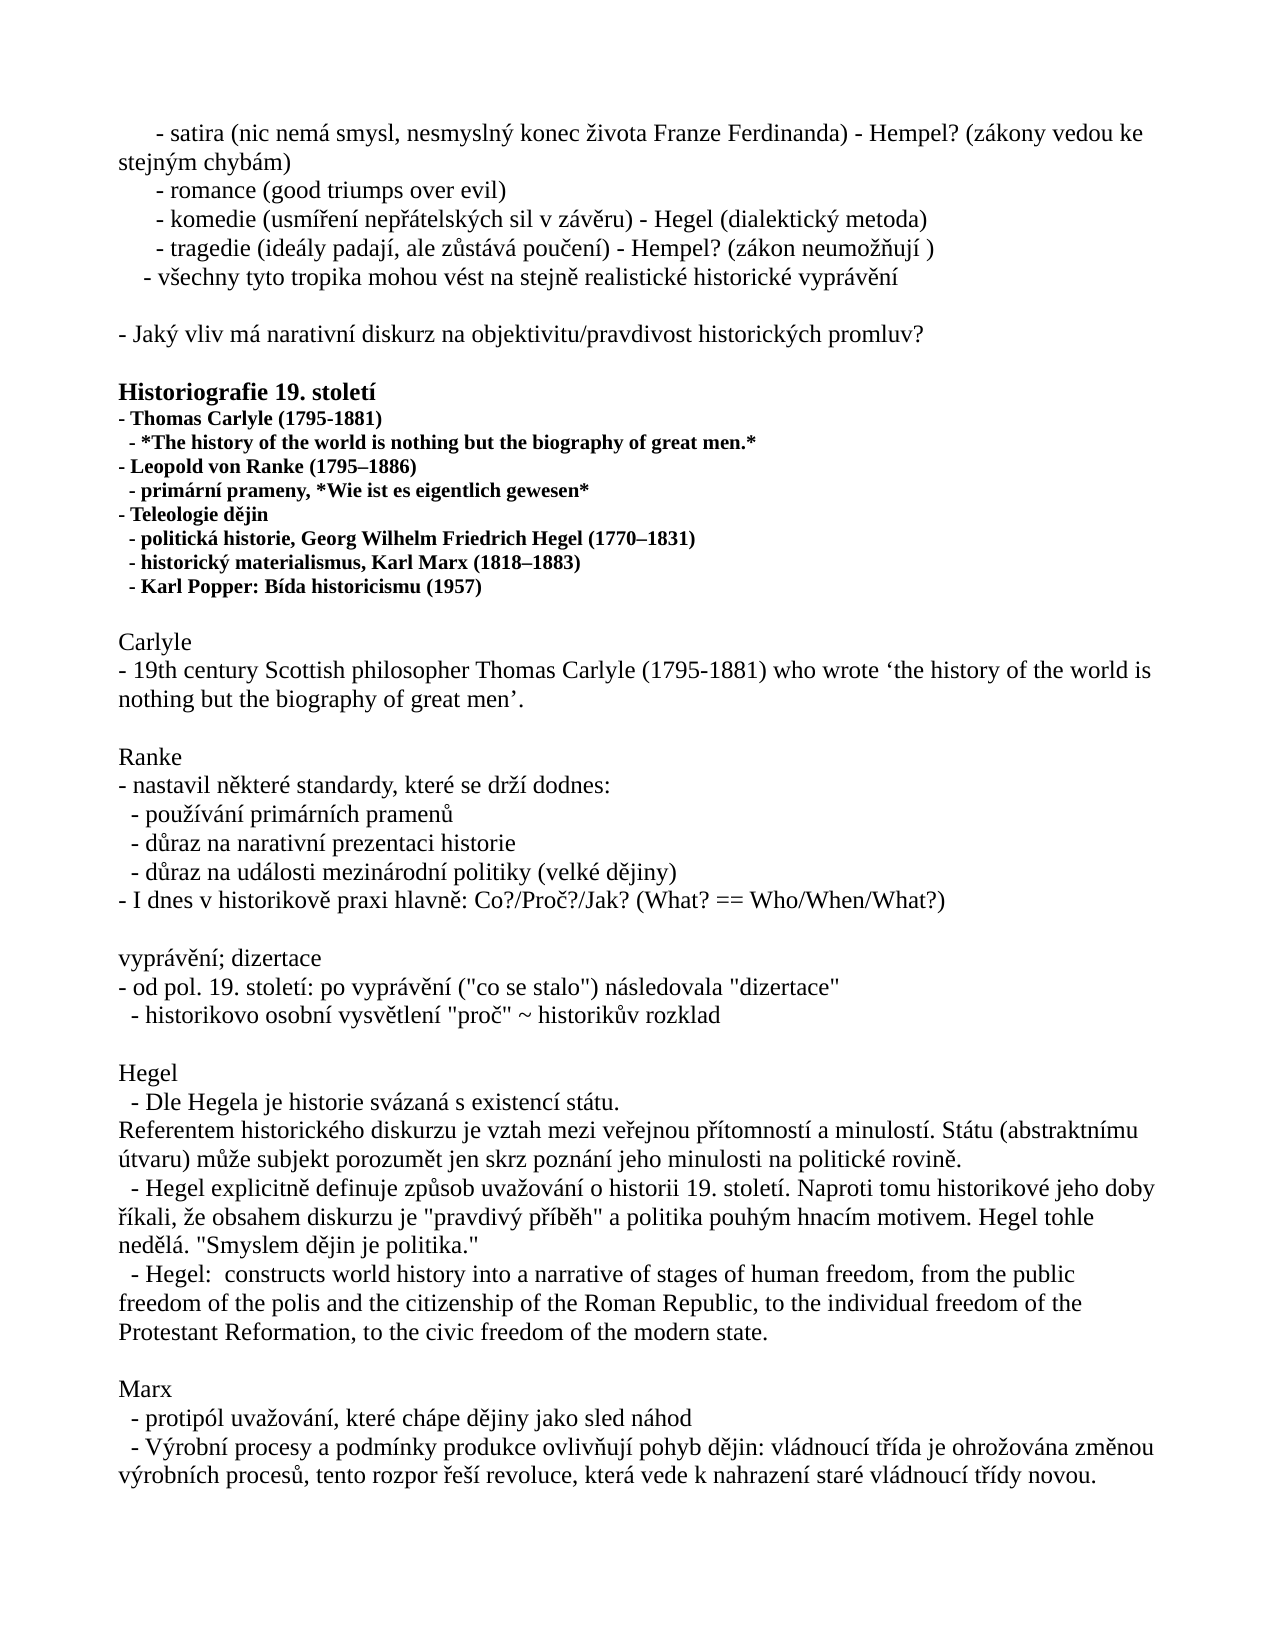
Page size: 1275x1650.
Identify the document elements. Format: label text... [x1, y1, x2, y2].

text - romance (good triumps over evil) [118, 176, 1157, 204]
text - Jaký vliv má narativní diskurz na objektivitu/pravdivost historických promluv? [118, 319, 1157, 348]
text Historiografie 19. století [118, 377, 1157, 406]
text - Leopold von Ranke (1795–1886) [118, 454, 1157, 478]
text Ranke [118, 742, 1157, 771]
text - důraz na události mezinárodní politiky (velké dějiny) [118, 857, 1157, 886]
text Marx [118, 1374, 1157, 1403]
text - Teleologie dějin [118, 502, 1157, 526]
text - historikovo osobní vysvětlení "proč" ~ historikův rozklad [118, 1001, 1157, 1029]
text - důraz na narativní prezentaci historie [118, 828, 1157, 857]
text vyprávění; dizertace [118, 943, 1157, 972]
text - satira (nic nemá smysl, nesmyslný konec života Franze Ferdinanda) - Hempel? (zákony vedou ke stejným chybám) [118, 118, 1157, 176]
text - Dle Hegela je historie svázaná s existencí státu. [118, 1087, 1157, 1116]
text - používání primárních pramenů [118, 799, 1157, 828]
text - Karl Popper: Bída historicismu (1957) [118, 574, 1157, 598]
text Referentem historického diskurzu je vztah mezi veřejnou přítomností a minulostí. Státu (abstraktnímu útvaru) může subjekt porozumět jen skrz poznání jeho minulosti na politické rovině. [118, 1116, 1157, 1173]
text - Hegel: constructs world history into a narrative of stages of human freedom, from the public freedom of the polis and the citizenship of the Roman Republic, to the individual freedom of the Protestant Reformation, to the civic freedom of the modern state. [118, 1259, 1157, 1346]
text - I dnes v historikově praxi hlavně: Co?/Proč?/Jak? (What? == Who/When/What?) [118, 886, 1157, 914]
text - od pol. 19. století: po vyprávění ("co se stalo") následovala "dizertace" [118, 972, 1157, 1001]
text - Hegel explicitně definuje způsob uvažování o historii 19. století. Naproti tomu historikové jeho doby říkali, že obsahem diskurzu je "pravdivý příběh" a politika pouhým hnacím motivem. Hegel tohle nedělá. "Smyslem dějin je politika." [118, 1173, 1157, 1259]
text Hegel [118, 1058, 1157, 1087]
text - protipól uvažování, které chápe dějiny jako sled náhod [118, 1403, 1157, 1432]
text - Výrobní procesy a podmínky produkce ovlivňují pohyb dějin: vládnoucí třída je ohrožována změnou výrobních procesů, tento rozpor řeší revoluce, která vede k nahrazení staré vládnoucí třídy novou. [118, 1432, 1157, 1489]
text - Thomas Carlyle (1795-1881) [118, 406, 1157, 430]
text - primární prameny, *Wie ist es eigentlich gewesen* [118, 478, 1157, 502]
text - všechny tyto tropika mohou vést na stejně realistické historické vyprávění [118, 262, 1157, 291]
text - nastavil některé standardy, které se drží dodnes: [118, 771, 1157, 799]
text - *The history of the world is nothing but the biography of great men.* [118, 430, 1157, 454]
text Carlyle [118, 627, 1157, 656]
text - tragedie (ideály padají, ale zůstává poučení) - Hempel? (zákon neumožňují ) [118, 233, 1157, 262]
text - komedie (usmíření nepřátelských sil v závěru) - Hegel (dialektický metoda) [118, 204, 1157, 233]
text - 19th century Scottish philosopher Thomas Carlyle (1795-1881) who wrote ‘the history of the world is nothing but the biography of great men’. [118, 656, 1157, 713]
text - politická historie, Georg Wilhelm Friedrich Hegel (1770–1831) [118, 526, 1157, 550]
text - historický materialismus, Karl Marx (1818–1883) [118, 550, 1157, 574]
